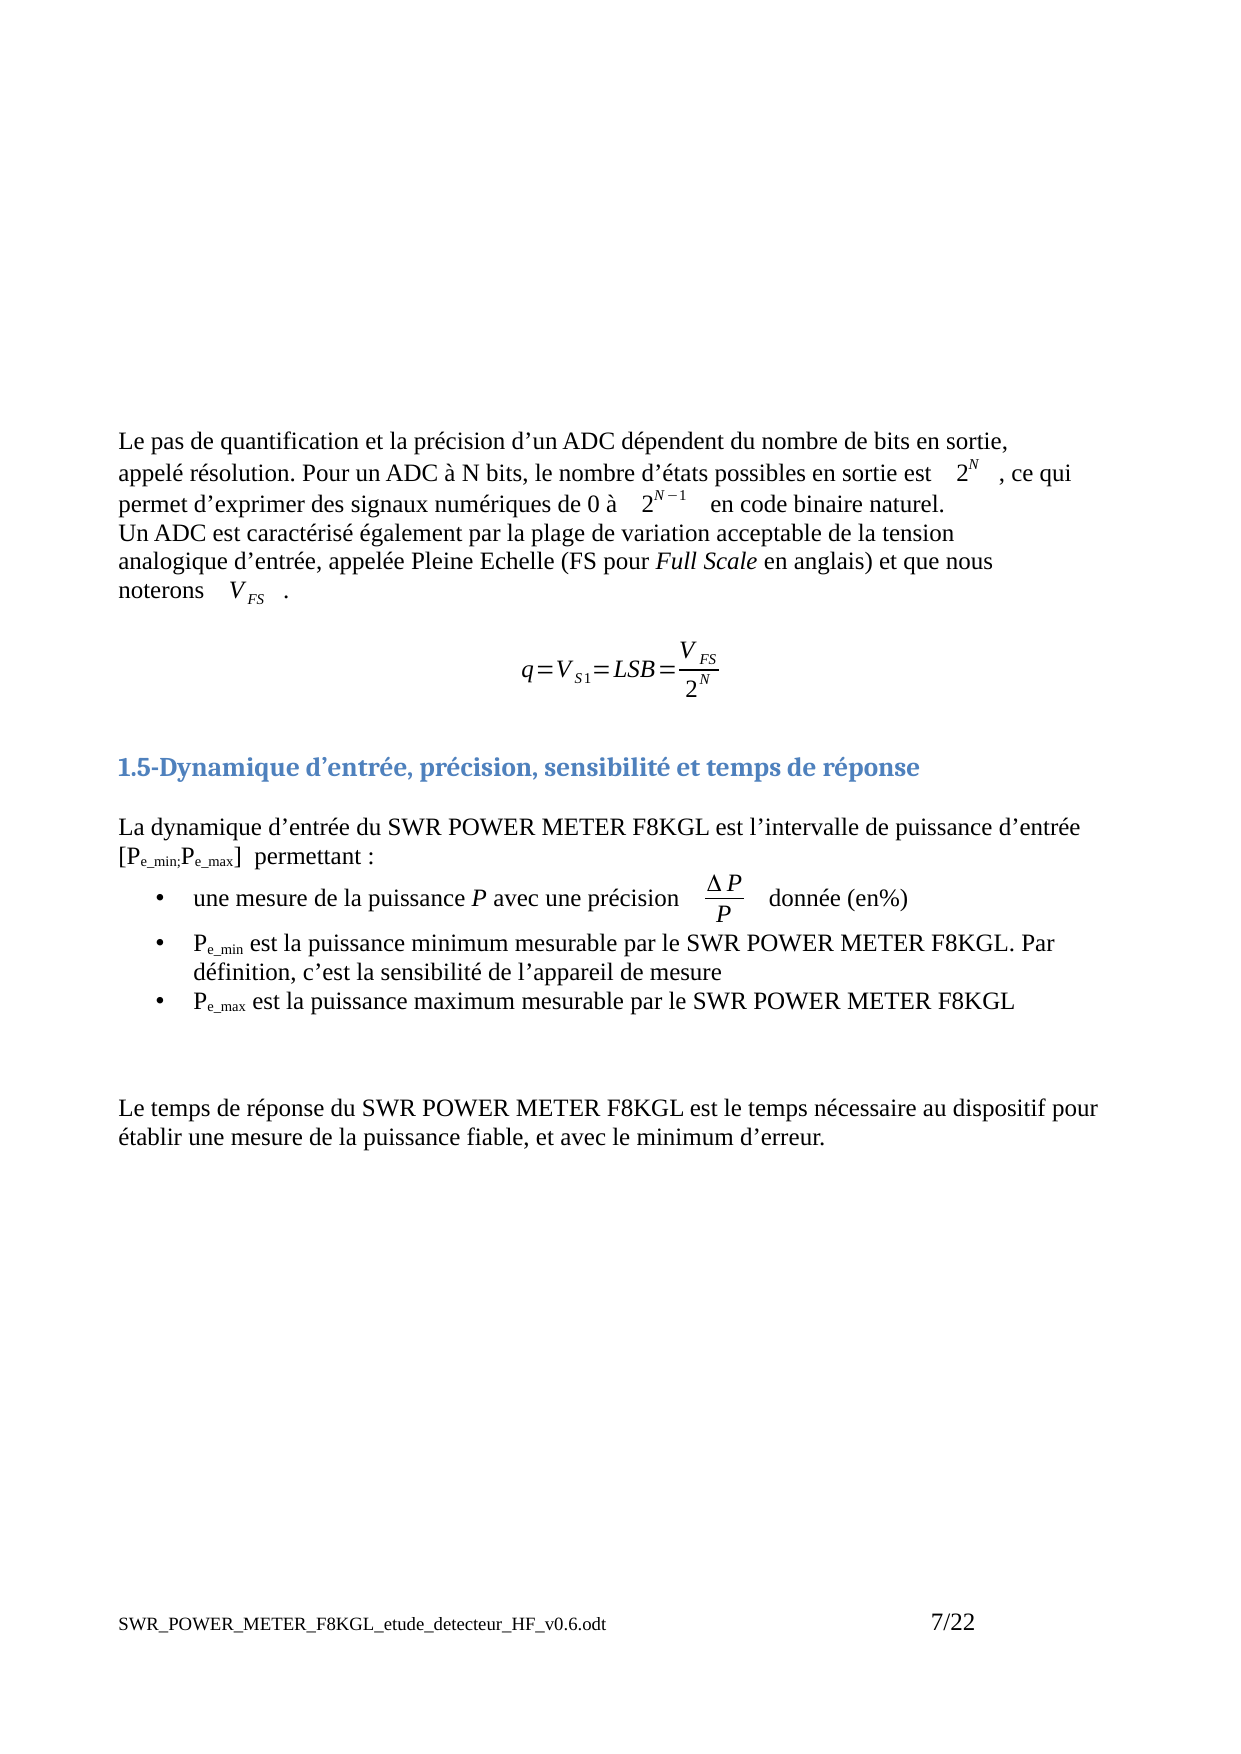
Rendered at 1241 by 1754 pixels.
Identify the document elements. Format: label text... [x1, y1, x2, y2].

text Un ADC est caractérisé également par la plage de variation acceptable de la tension [118, 518, 1122, 546]
list Pe_max est la puissance maximum mesurable par le SWR POWER METER F8KGL [156, 986, 1122, 1015]
text Le pas de quantification et la précision d’un ADC dépendent du nombre de bits en sortie, [118, 426, 1122, 455]
text Le temps de réponse du SWR POWER METER F8KGL est le temps nécessaire au dispositif pour établir une mesure de la puissance fiable, et avec le minimum d’erreur. [118, 1093, 1122, 1151]
text analogique d’entrée, appelée Pleine Echelle (FS pour Full Scale en anglais) et que nous [118, 546, 1122, 575]
text appelé résolution. Pour un ADC à N bits, le nombre d’états possibles en sortie est , ce qui [118, 455, 1122, 486]
list une mesure de la puissance P avec une précision donnée (en%) [156, 869, 1122, 928]
text permet d’exprimer des signaux numériques de 0 à en code binaire naturel. [118, 486, 1122, 518]
text La dynamique d’entrée du SWR POWER METER F8KGL est l’intervalle de puissance d’entrée [Pe_min;Pe_max] permettant : [118, 812, 1122, 869]
list Pe_min est la puissance minimum mesurable par le SWR POWER METER F8KGL. Par définition, c’est la sensibilité de l’appareil de mesure [156, 928, 1122, 986]
subtitle 1.5-Dynamique d’entrée, précision, sensibilité et temps de réponse [118, 752, 1122, 783]
text noterons . [118, 575, 1122, 608]
